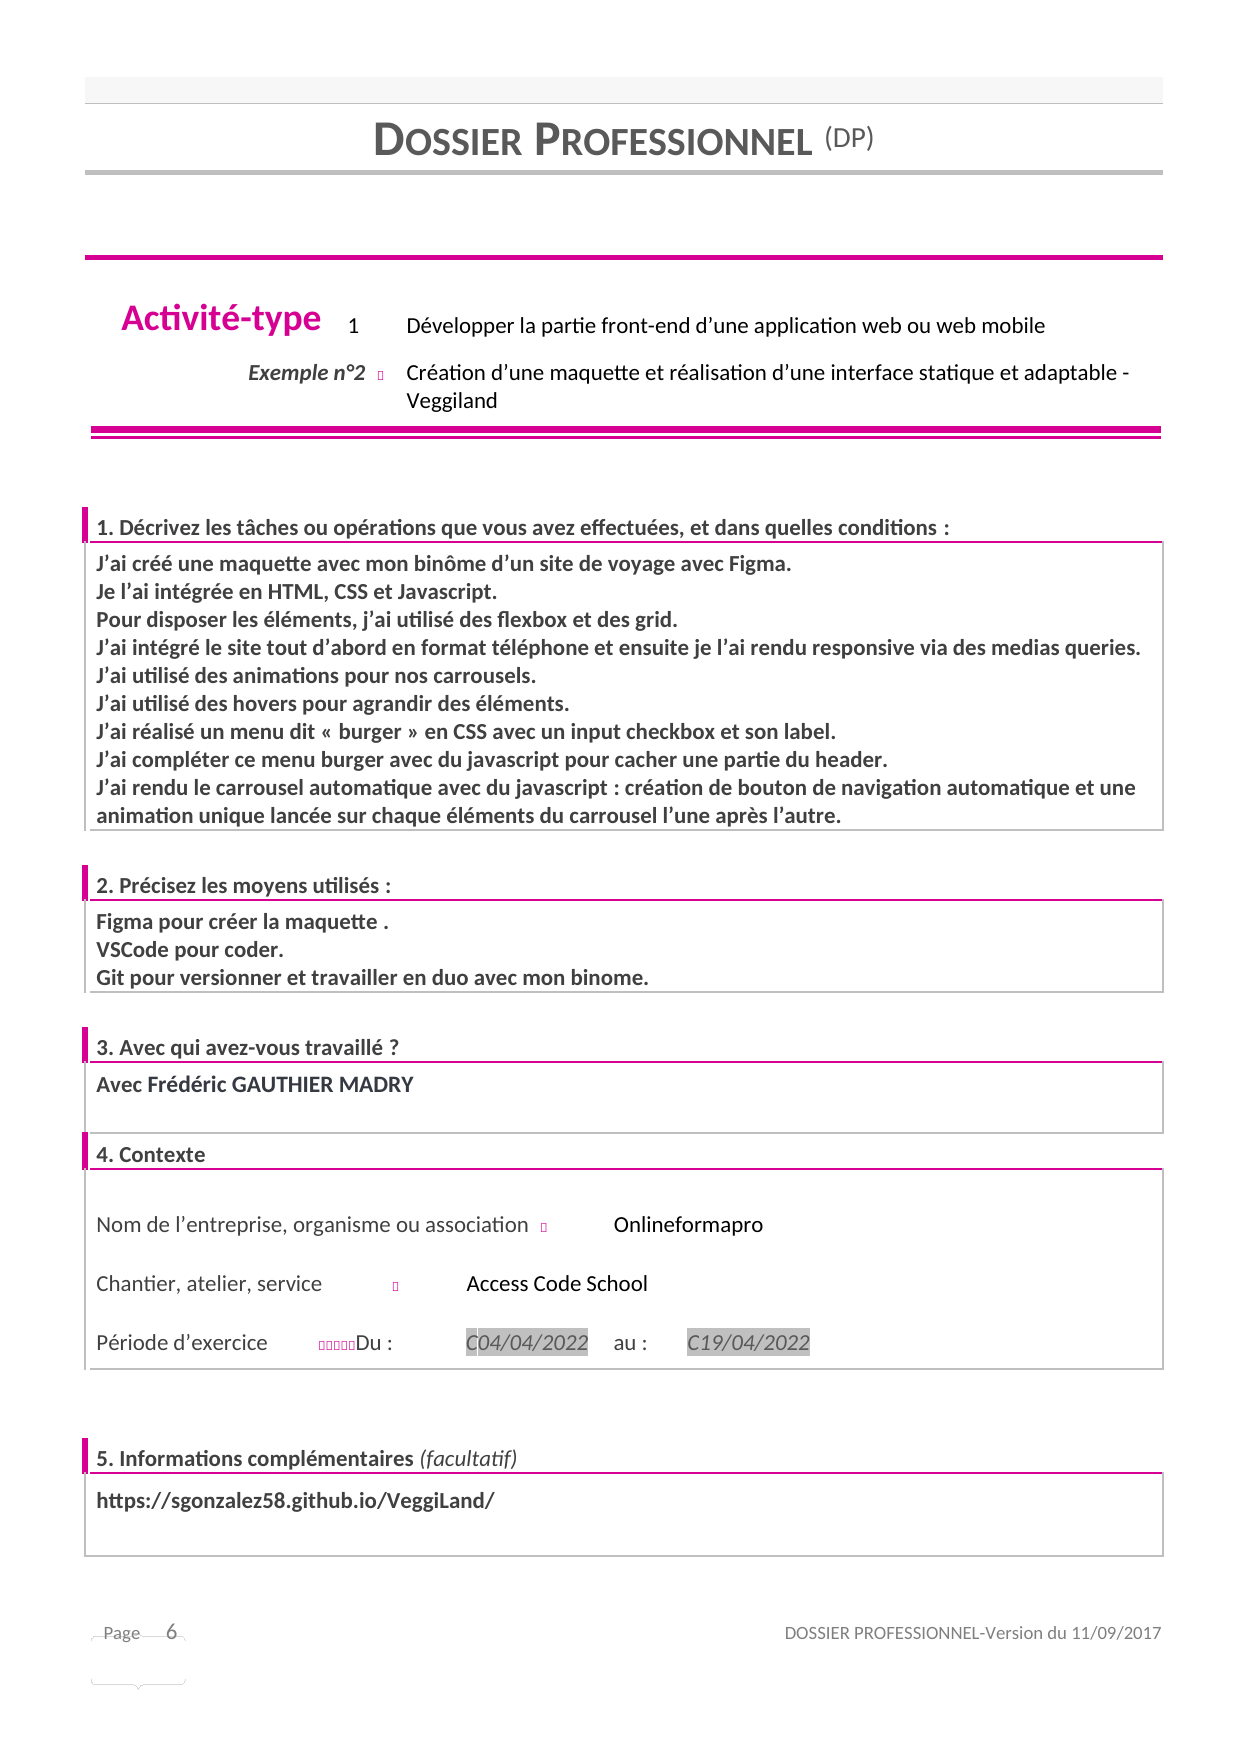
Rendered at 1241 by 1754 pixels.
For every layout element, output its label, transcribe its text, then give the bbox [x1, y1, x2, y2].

table_cell 5. Informations complémentaires (facultatif) [88, 1438, 1104, 1472]
table_cell [85, 829, 1163, 865]
table_header Activité-type [85, 288, 336, 339]
table_cell [1104, 1370, 1163, 1404]
table_cell https://sgonzalez58.github.io/VeggiLand/ [86, 1472, 1162, 1521]
table_header 1 [336, 288, 395, 339]
table_cell [85, 426, 1163, 473]
table_cell [85, 991, 1163, 1027]
table_cell 1. Décrivez les tâches ou opérations que vous avez effectuées, et dans quelles conditions : [88, 507, 1163, 541]
table_cell [1104, 1404, 1163, 1438]
table_cell [85, 473, 1163, 507]
table_header Développer la partie front-end d’une application web ou web mobile [395, 288, 1163, 339]
table_cell [589, 1170, 1162, 1204]
table_cell Chantier, atelier, service  [86, 1250, 455, 1309]
table_cell Avec Frédéric GAUTHIER MADRY [86, 1061, 1162, 1098]
table_cell [1104, 1438, 1163, 1472]
table_cell [85, 1368, 1104, 1404]
table_cell Onlineformapro [589, 1204, 1162, 1250]
table_cell [86, 1098, 1162, 1132]
table_cell Nom de l’entreprise, organisme ou association  [86, 1204, 589, 1250]
table_cell 3. Avec qui avez-vous travaillé ? [88, 1027, 1163, 1061]
table_cell Figma pour créer la maquette . VSCode pour coder. Git pour versionner et travailler en duo avec mon binome. [86, 899, 1162, 991]
table_cell Access Code School [455, 1250, 1162, 1309]
table_cell J’ai créé une maquette avec mon binôme d’un site de voyage avec Figma. Je l’ai intégrée en HTML, CSS et Javascript. Pour disposer les éléments, j’ai utilisé des flexbox et des grid. J’ai intégré le site tout d’abord en format téléphone et ensuite je l’ai rendu responsive via des medias queries. J’ai utilisé des animations pour nos carrousels. J’ai utilisé des hovers pour agrandir des éléments. J’ai réalisé un menu dit « burger » en CSS avec un input checkbox et son label. J’ai compléter ce menu burger avec du javascript pour cacher une partie du header. J’ai rendu le carrousel automatique avec du javascript : création de bouton de navigation automatique et une animation unique lancée sur chaque éléments du carrousel l’une après l’autre. [86, 541, 1162, 829]
table_cell [85, 1404, 1104, 1438]
table_cell [86, 1168, 589, 1204]
table_cell 4. Contexte [88, 1132, 1163, 1168]
table_cell [86, 1521, 1162, 1555]
table_cell 2. Précisez les moyens utilisés : [88, 865, 1163, 899]
table_cell Période d’exercice Du : C04/04/2022 au : C19/04/2022 [86, 1309, 1162, 1368]
table_cell Exemple n°2  [85, 340, 395, 426]
table_cell Création d’une maquette et réalisation d’une interface statique et adaptable - Veggiland [395, 340, 1163, 426]
